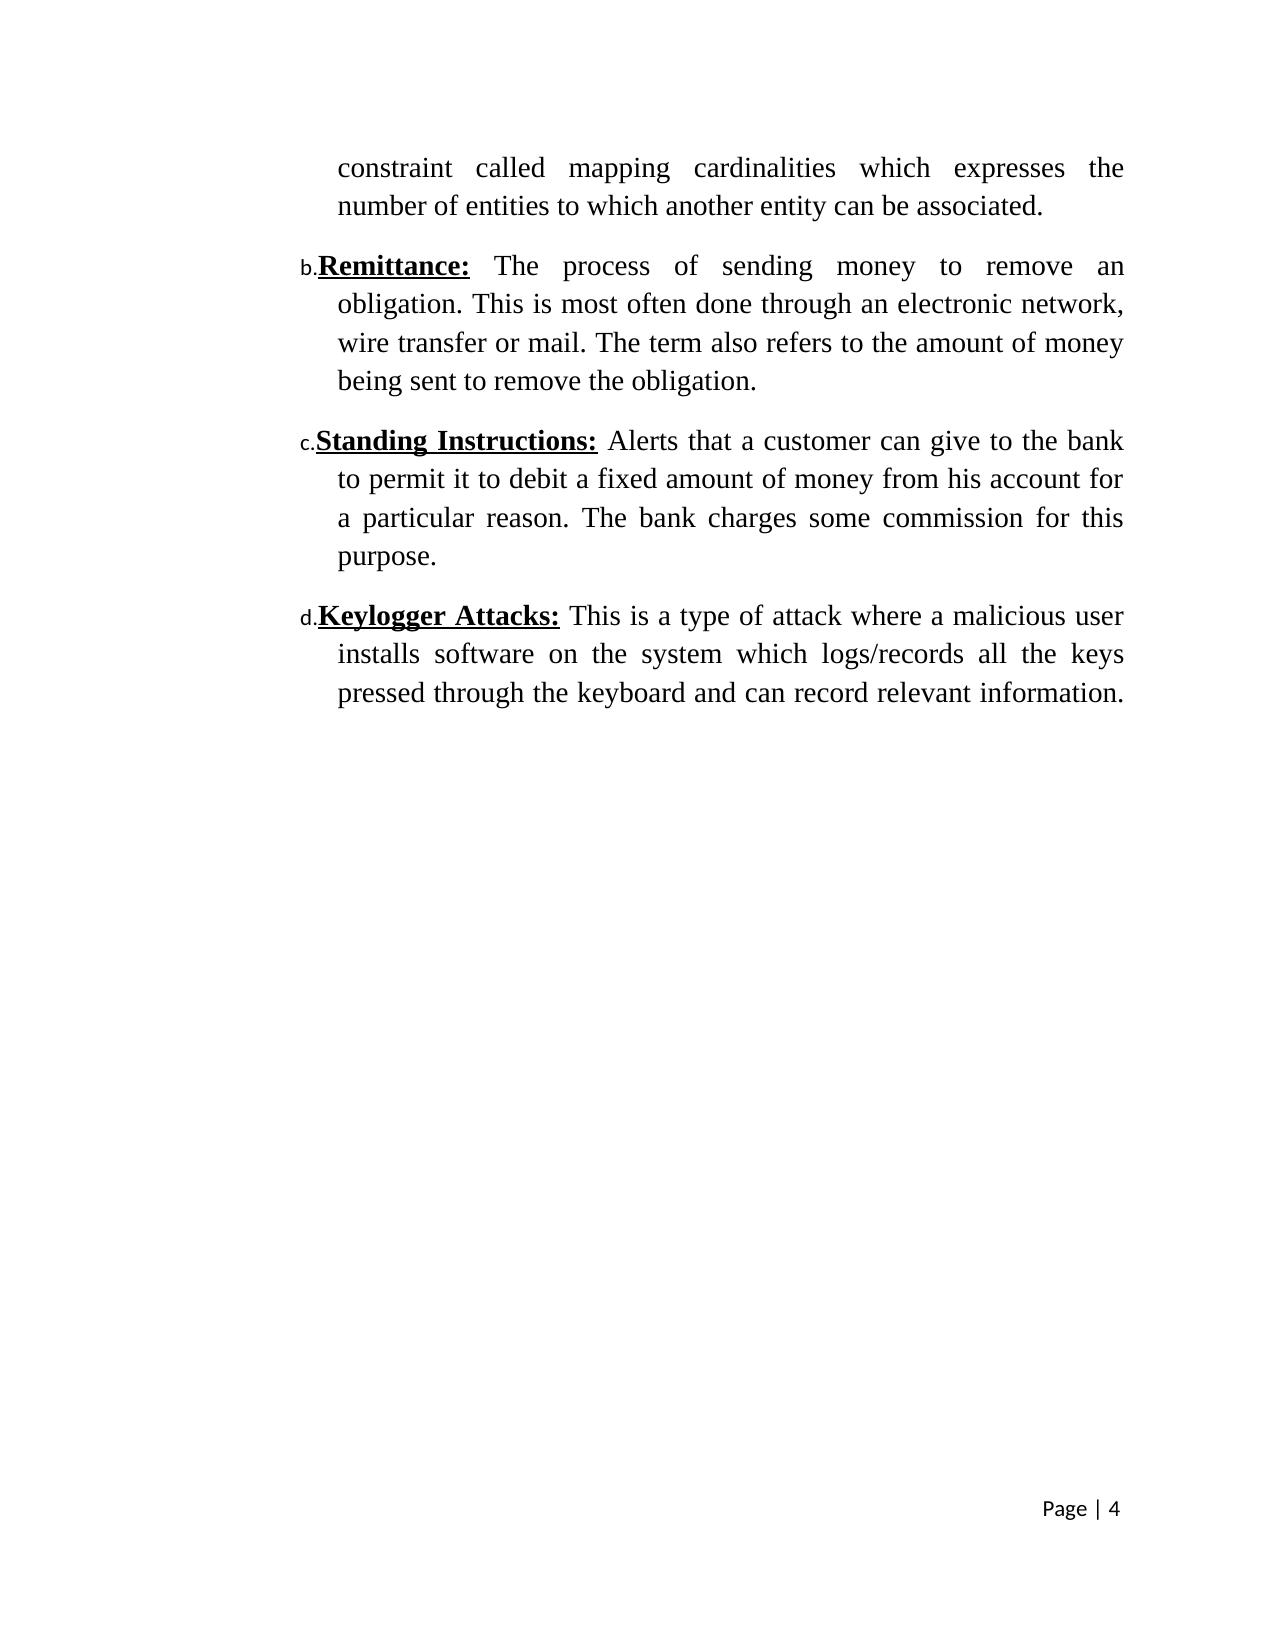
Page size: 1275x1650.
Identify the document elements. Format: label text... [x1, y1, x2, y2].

list Keylogger Attacks: This is a type of attack where a malicious user installs software on the system which logs/records all the keys pressed through the keyboard and can record relevant information. [300, 598, 1125, 741]
list Standing Instructions: Alerts that a customer can give to the bank to permit it to debit a fixed amount of money from his account for a particular reason. The bank charges some commission for this purpose. [300, 423, 1125, 572]
list Remittance: The process of sending money to remove an obligation. This is most often done through an electronic network, wire transfer or mail. The term also refers to the amount of money being sent to remove the obligation. [300, 248, 1125, 397]
list constraint called mapping cardinalities which expresses the number of entities to which another entity can be associated. [300, 150, 1125, 222]
